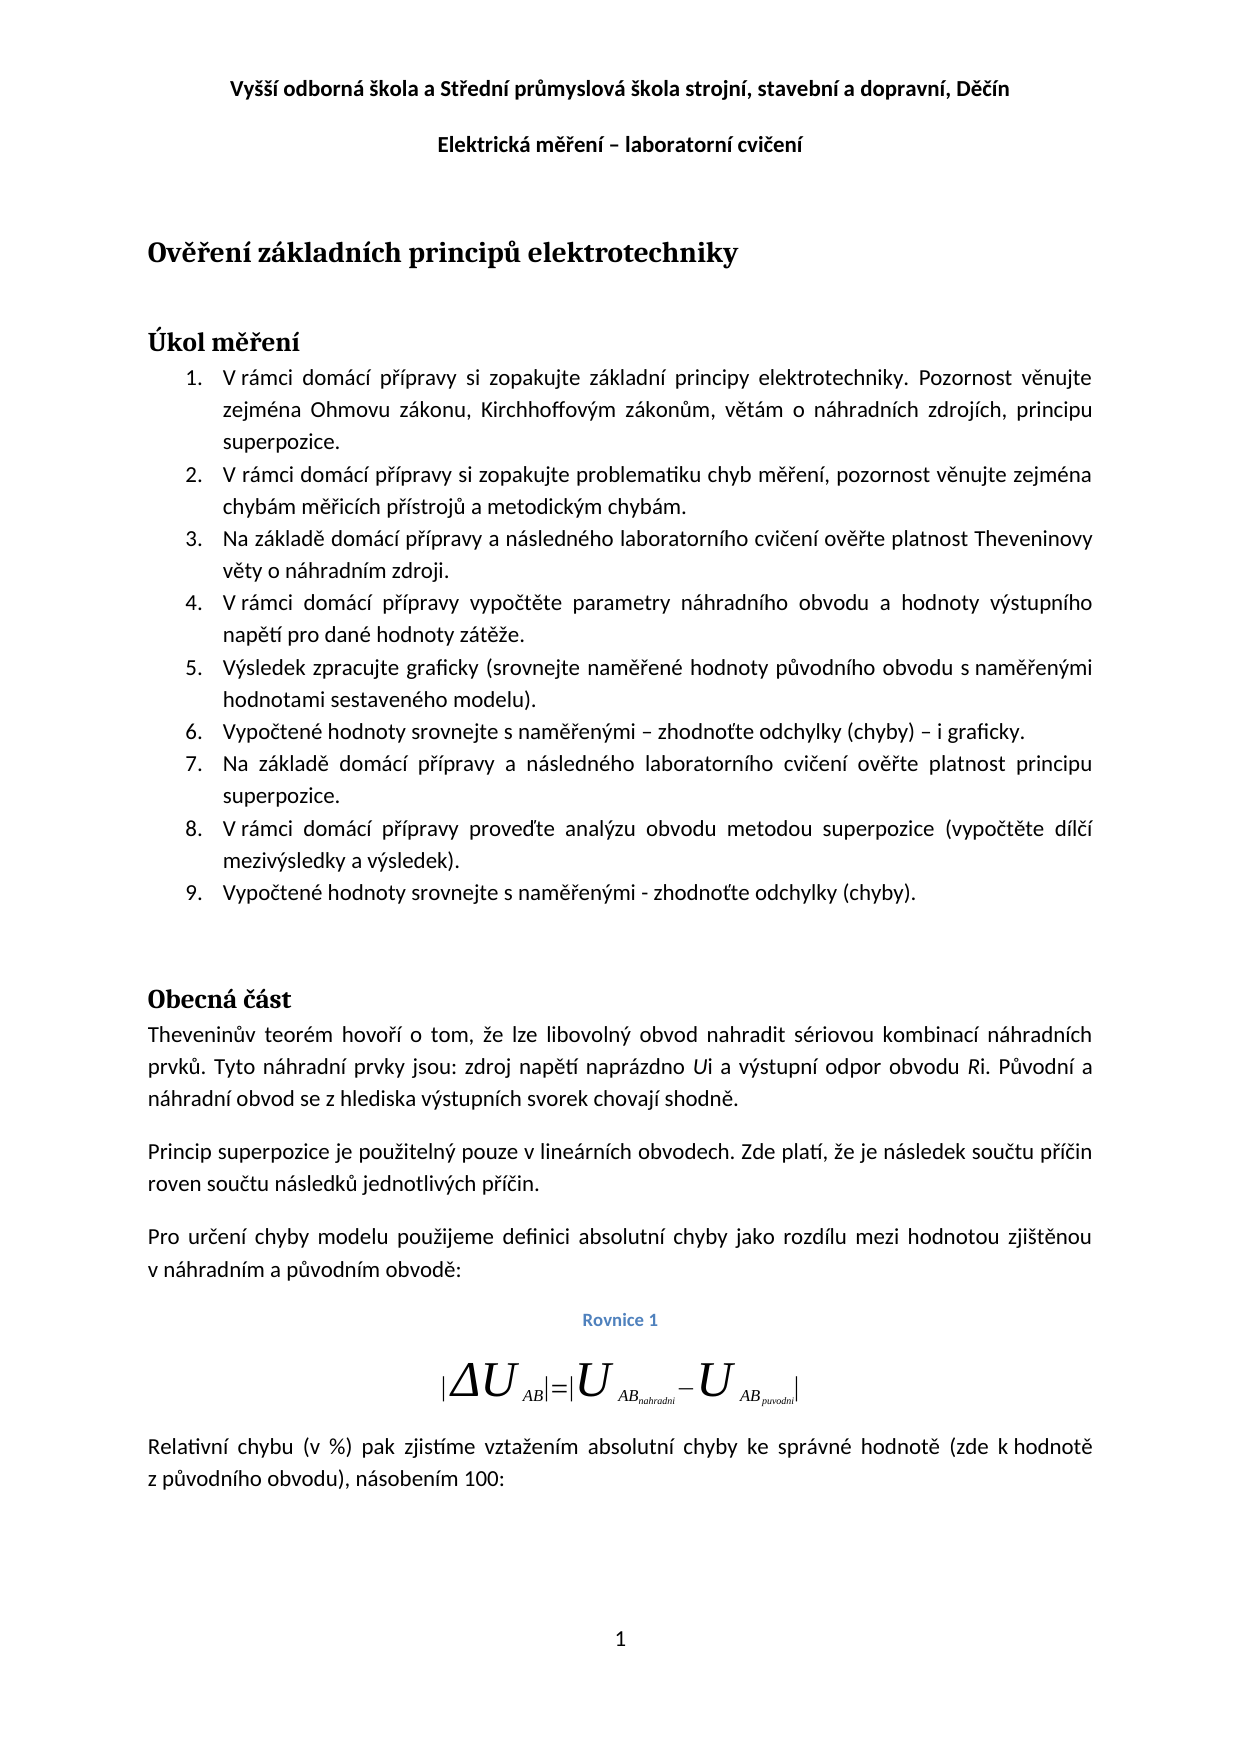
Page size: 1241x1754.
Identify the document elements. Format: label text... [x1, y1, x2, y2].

text Relativní chybu (v %) pak zjistíme vztažením absolutní chyby ke správné hodnotě (zde k hodnotě z původního obvodu), násobením 100: [148, 1432, 1093, 1492]
list Na základě domácí přípravy a následného laboratorního cvičení ověřte platnost Theveninovy věty o náhradním zdroji. [185, 524, 1093, 584]
subtitle Obecná část [148, 984, 1093, 1015]
list Výsledek zpracujte graficky (srovnejte naměřené hodnoty původního obvodu s naměřenými hodnotami sestaveného modelu). [185, 653, 1093, 713]
text Rovnice 1 [148, 1308, 1093, 1331]
list V rámci domácí přípravy si zopakujte základní principy elektrotechniky. Pozornost věnujte zejména Ohmovu zákonu, Kirchhoffovým zákonům, větám o náhradních zdrojích, principu superpozice. [185, 363, 1093, 456]
text Pro určení chyby modelu použijeme definici absolutní chyby jako rozdílu mezi hodnotou zjištěnou v náhradním a původním obvodě: [148, 1222, 1093, 1283]
list Na základě domácí přípravy a následného laboratorního cvičení ověřte platnost principu superpozice. [185, 749, 1093, 809]
list V rámci domácí přípravy proveďte analýzu obvodu metodou superpozice (vypočtěte dílčí mezivýsledky a výsledek). [185, 814, 1093, 874]
text Princip superpozice je použitelný pouze v lineárních obvodech. Zde platí, že je následek součtu příčin roven součtu následků jednotlivých příčin. [148, 1137, 1093, 1197]
text Theveninův teorém hovoří o tom, že lze libovolný obvod nahradit sériovou kombinací náhradních prvků. Tyto náhradní prvky jsou: zdroj napětí naprázdno Ui a výstupní odpor obvodu Ri. Původní a náhradní obvod se z hlediska výstupních svorek chovají shodně. [148, 1020, 1093, 1112]
list Vypočtené hodnoty srovnejte s naměřenými – zhodnoťte odchylky (chyby) – i graficky. [185, 717, 1093, 745]
subtitle Ověření základních principů elektrotechniky [148, 236, 1093, 269]
list V rámci domácí přípravy si zopakujte problematiku chyb měření, pozornost věnujte zejména chybám měřicích přístrojů a metodickým chybám. [185, 460, 1093, 520]
list Vypočtené hodnoty srovnejte s naměřenými - zhodnoťte odchylky (chyby). [185, 878, 1093, 906]
subtitle Úkol měření [148, 327, 1093, 358]
list V rámci domácí přípravy vypočtěte parametry náhradního obvodu a hodnoty výstupního napětí pro dané hodnoty zátěže. [185, 588, 1093, 649]
